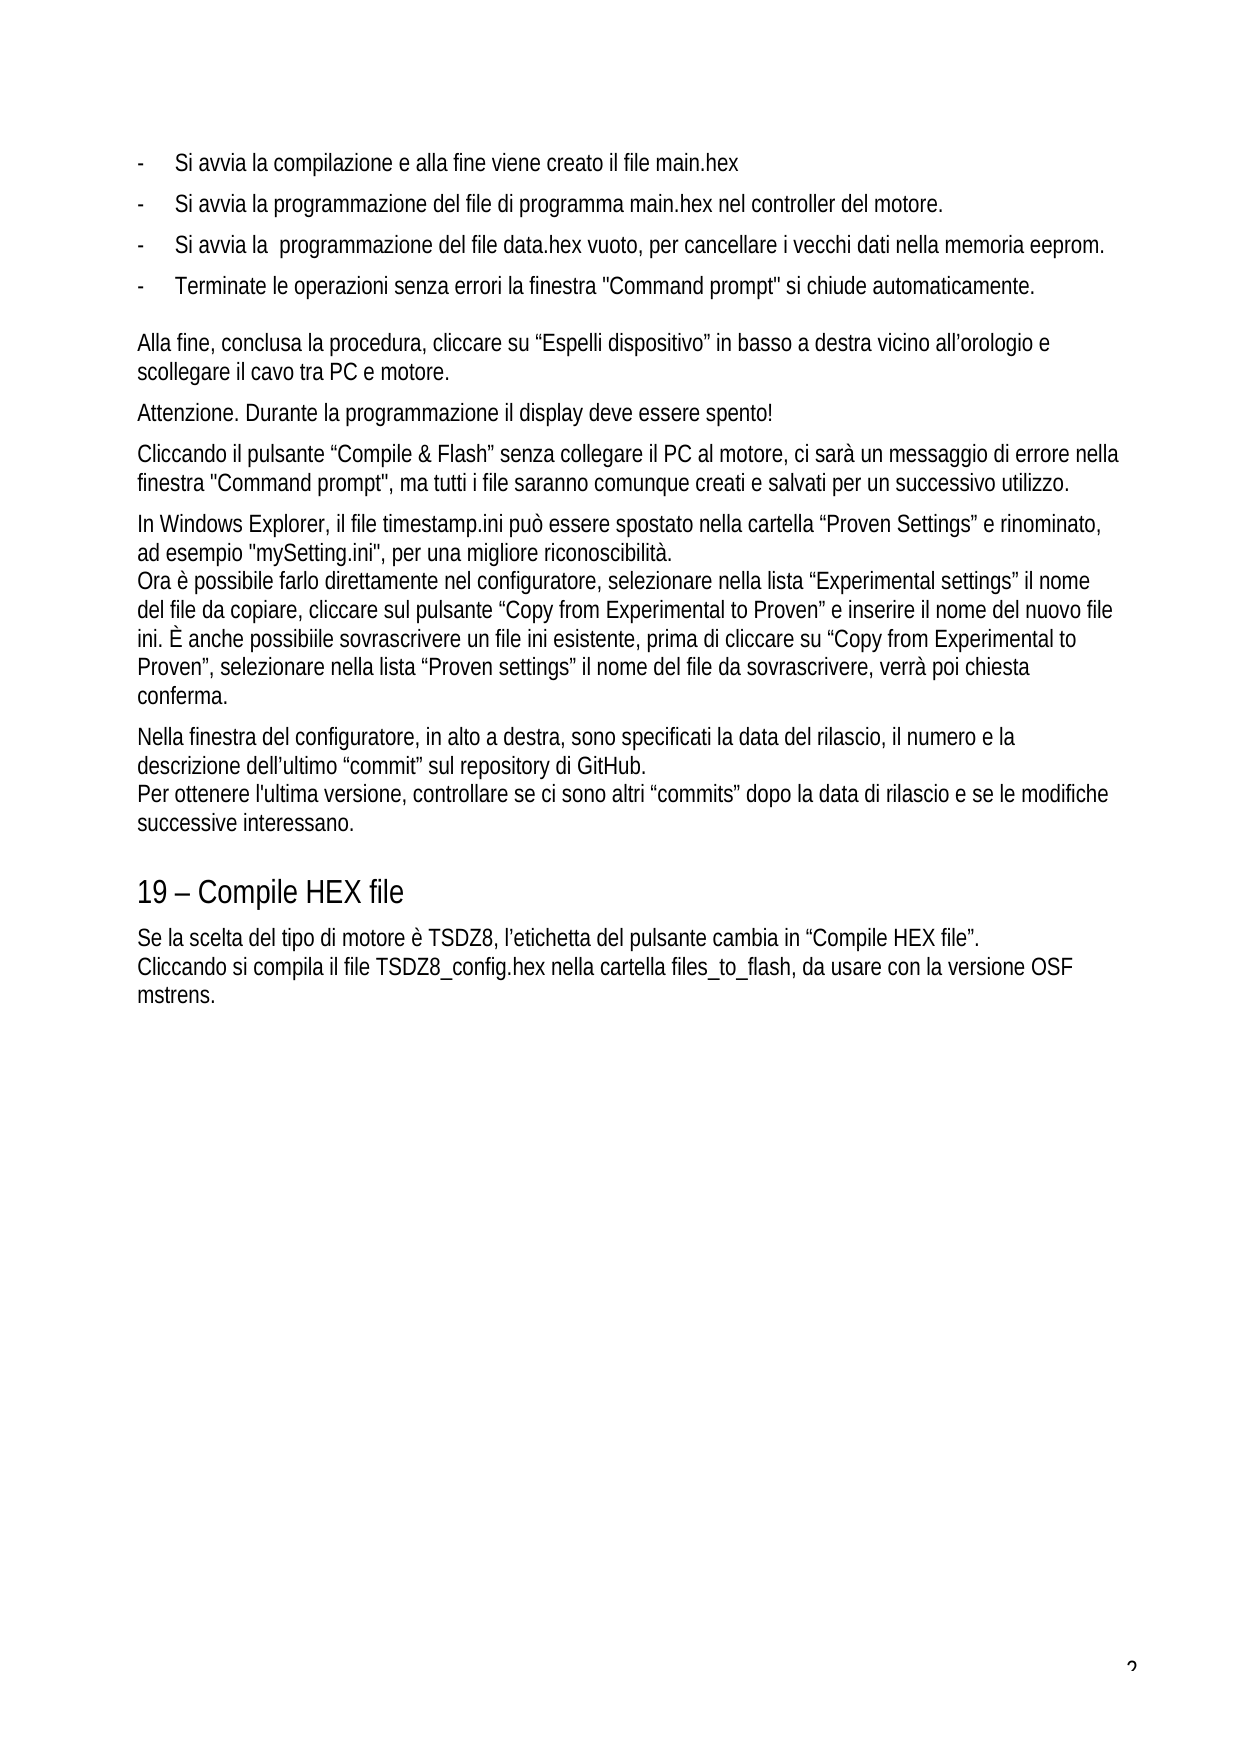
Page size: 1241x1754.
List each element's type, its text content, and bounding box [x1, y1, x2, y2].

text Ora è possibile farlo direttamente nel configuratore, selezionare nella lista “Experimental settings” il nome del file da copiare, cliccare sul pulsante “Copy from Experimental to Proven” e inserire il nome del nuovo file ini. È anche possibiile sovrascrivere un file ini esistente, prima di cliccare su “Copy from Experimental to Proven”, selezionare nella lista “Proven settings” il nome del file da sovrascrivere, verrà poi chiesta conferma. [137, 566, 1122, 709]
list Terminate le operazioni senza errori la finestra "Command prompt" si chiude automaticamente. [137, 271, 1122, 300]
text Se la scelta del tipo di motore è TSDZ8, l’etichetta del pulsante cambia in “Compile HEX file”. [137, 923, 1122, 951]
list Si avvia la programmazione del file di programma main.hex nel controller del motore. [137, 189, 1122, 217]
text In Windows Explorer, il file timestamp.ini può essere spostato nella cartella “Proven Settings” e rinominato, ad esempio "mySetting.ini", per una migliore riconoscibilità. [137, 509, 1122, 566]
text Cliccando il pulsante “Compile & Flash” senza collegare il PC al motore, ci sarà un messaggio di errore nella finestra "Command prompt", ma tutti i file saranno comunque creati e salvati per un successivo utilizzo. [137, 439, 1122, 497]
text Attenzione. Durante la programmazione il display deve essere spento! [137, 398, 1122, 427]
text 19 – Compile HEX file [137, 872, 1122, 910]
text Alla fine, conclusa la procedura, cliccare su “Espelli dispositivo” in basso a destra vicino all’orologio e scollegare il cavo tra PC e motore. [137, 328, 1122, 386]
text Nella finestra del configuratore, in alto a destra, sono specificati la data del rilascio, il numero e la descrizione dell’ultimo “commit” sul repository di GitHub. [137, 722, 1122, 779]
text Cliccando si compila il file TSDZ8_config.hex nella cartella files_to_flash, da usare con la versione OSF mstrens. [137, 951, 1122, 1009]
list Si avvia la programmazione del file data.hex vuoto, per cancellare i vecchi dati nella memoria eeprom. [137, 230, 1122, 258]
list Si avvia la compilazione e alla fine viene creato il file main.hex [137, 148, 1122, 176]
text Per ottenere l'ultima versione, controllare se ci sono altri “commits” dopo la data di rilascio e se le modifiche successive interessano. [137, 779, 1122, 837]
